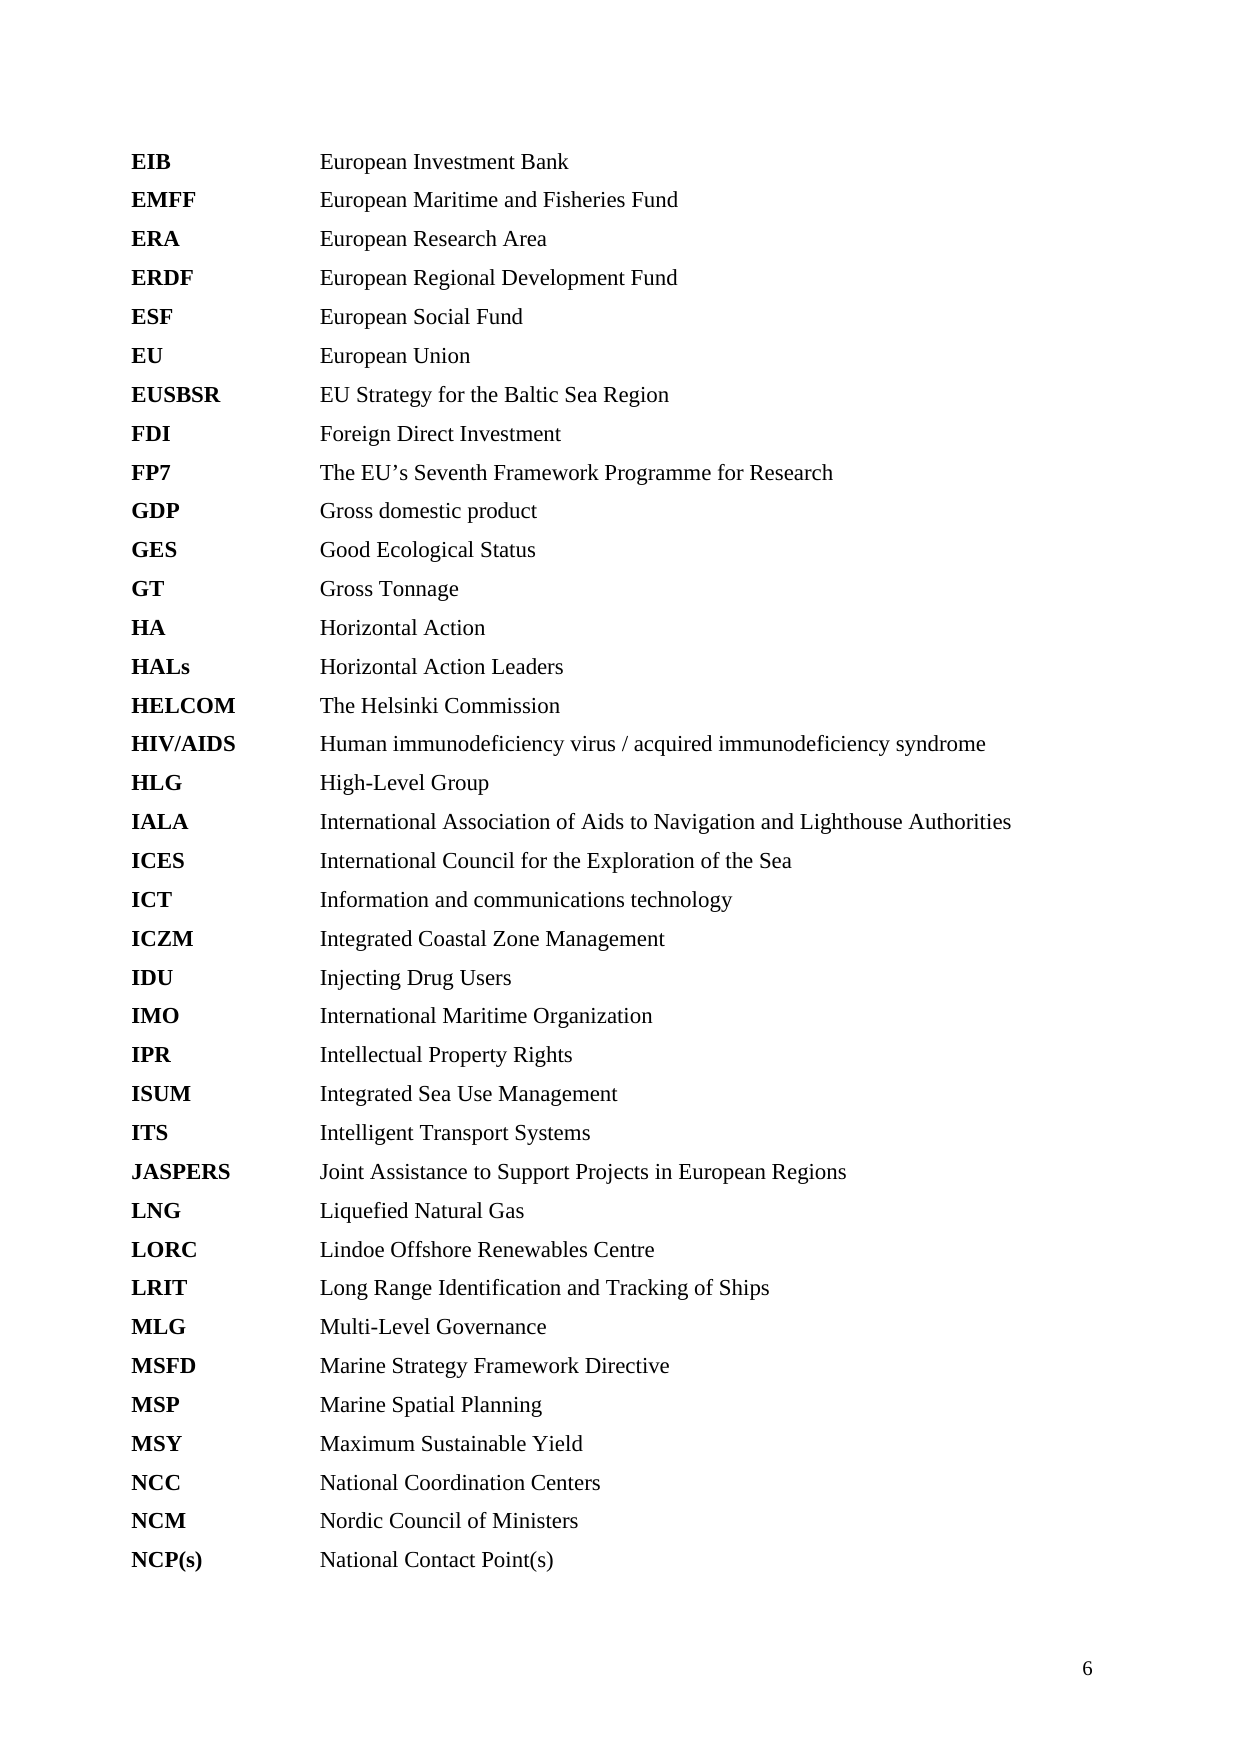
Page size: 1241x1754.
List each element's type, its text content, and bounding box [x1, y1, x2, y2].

table_cell The EU’s Seventh Framework Programme for Research [308, 459, 1240, 497]
table_cell Multi-Level Governance [308, 1313, 1240, 1352]
table_cell International Council for the Exploration of the Sea [308, 847, 1240, 886]
table_cell ICES [120, 847, 308, 886]
table_cell High-Level Group [308, 769, 1240, 808]
table_cell Lindoe Offshore Renewables Centre [308, 1236, 1240, 1274]
table_cell Integrated Coastal Zone Management [308, 925, 1240, 964]
table_cell European Investment Bank [308, 148, 1240, 187]
table_cell Horizontal Action Leaders [308, 653, 1240, 692]
table_cell International Maritime Organization [308, 1003, 1240, 1041]
table_cell Maximum Sustainable Yield [308, 1430, 1240, 1469]
table_cell HELCOM [120, 692, 308, 731]
table_cell European Research Area [308, 225, 1240, 264]
table_cell ICT [120, 886, 308, 925]
table_cell ESF [120, 303, 308, 342]
table_cell International Association of Aids to Navigation and Lighthouse Authorities [308, 808, 1240, 847]
table_cell EU [120, 342, 308, 381]
table_cell National Contact Point(s) [308, 1546, 1240, 1585]
table_cell European Regional Development Fund [308, 264, 1240, 303]
table_cell European Union [308, 342, 1240, 381]
table_cell Human immunodeficiency virus / acquired immunodeficiency syndrome [308, 731, 1240, 769]
table_cell FDI [120, 420, 308, 458]
table_cell The Helsinki Commission [308, 692, 1240, 731]
table_cell Intellectual Property Rights [308, 1041, 1240, 1080]
table_cell IPR [120, 1041, 308, 1080]
table_cell GT [120, 575, 308, 614]
table_cell FP7 [120, 459, 308, 497]
table_cell Gross Tonnage [308, 575, 1240, 614]
table_cell MSY [120, 1430, 308, 1469]
table_cell ERDF [120, 264, 308, 303]
table_cell MSP [120, 1391, 308, 1430]
table_cell HALs [120, 653, 308, 692]
table_cell LORC [120, 1236, 308, 1274]
table_cell European Maritime and Fisheries Fund [308, 187, 1240, 225]
table_cell Marine Strategy Framework Directive [308, 1352, 1240, 1391]
table_cell Horizontal Action [308, 614, 1240, 653]
table_cell JASPERS [120, 1158, 308, 1197]
table_cell Information and communications technology [308, 886, 1240, 925]
table_cell HA [120, 614, 308, 653]
table_cell EUSBSR [120, 381, 308, 420]
table_cell European Social Fund [308, 303, 1240, 342]
table_cell MLG [120, 1313, 308, 1352]
table_cell Marine Spatial Planning [308, 1391, 1240, 1430]
table_cell ERA [120, 225, 308, 264]
table_cell ICZM [120, 925, 308, 964]
table_cell IMO [120, 1003, 308, 1041]
table_cell Long Range Identification and Tracking of Ships [308, 1275, 1240, 1313]
table_cell GDP [120, 498, 308, 536]
table_cell EU Strategy for the Baltic Sea Region [308, 381, 1240, 420]
table_cell IDU [120, 964, 308, 1002]
table_cell NCM [120, 1508, 308, 1546]
table_cell MSFD [120, 1352, 308, 1391]
table_cell LRIT [120, 1275, 308, 1313]
table_cell Nordic Council of Ministers [308, 1508, 1240, 1546]
table_cell Injecting Drug Users [308, 964, 1240, 1002]
table_cell ITS [120, 1119, 308, 1158]
table_cell HIV/AIDS [120, 731, 308, 769]
table_cell NCP(s) [120, 1546, 308, 1585]
table_cell GES [120, 536, 308, 575]
table_cell National Coordination Centers [308, 1469, 1240, 1508]
table_cell Joint Assistance to Support Projects in European Regions [308, 1158, 1240, 1197]
table_cell IALA [120, 808, 308, 847]
table_cell Integrated Sea Use Management [308, 1080, 1240, 1119]
table_cell HLG [120, 769, 308, 808]
table_cell Liquefied Natural Gas [308, 1197, 1240, 1236]
table_cell EIB [120, 148, 308, 187]
table_cell Foreign Direct Investment [308, 420, 1240, 458]
table_cell EMFF [120, 187, 308, 225]
table_cell Gross domestic product [308, 498, 1240, 536]
table_cell NCC [120, 1469, 308, 1508]
table_cell Good Ecological Status [308, 536, 1240, 575]
table_cell ISUM [120, 1080, 308, 1119]
table_cell LNG [120, 1197, 308, 1236]
table_cell Intelligent Transport Systems [308, 1119, 1240, 1158]
